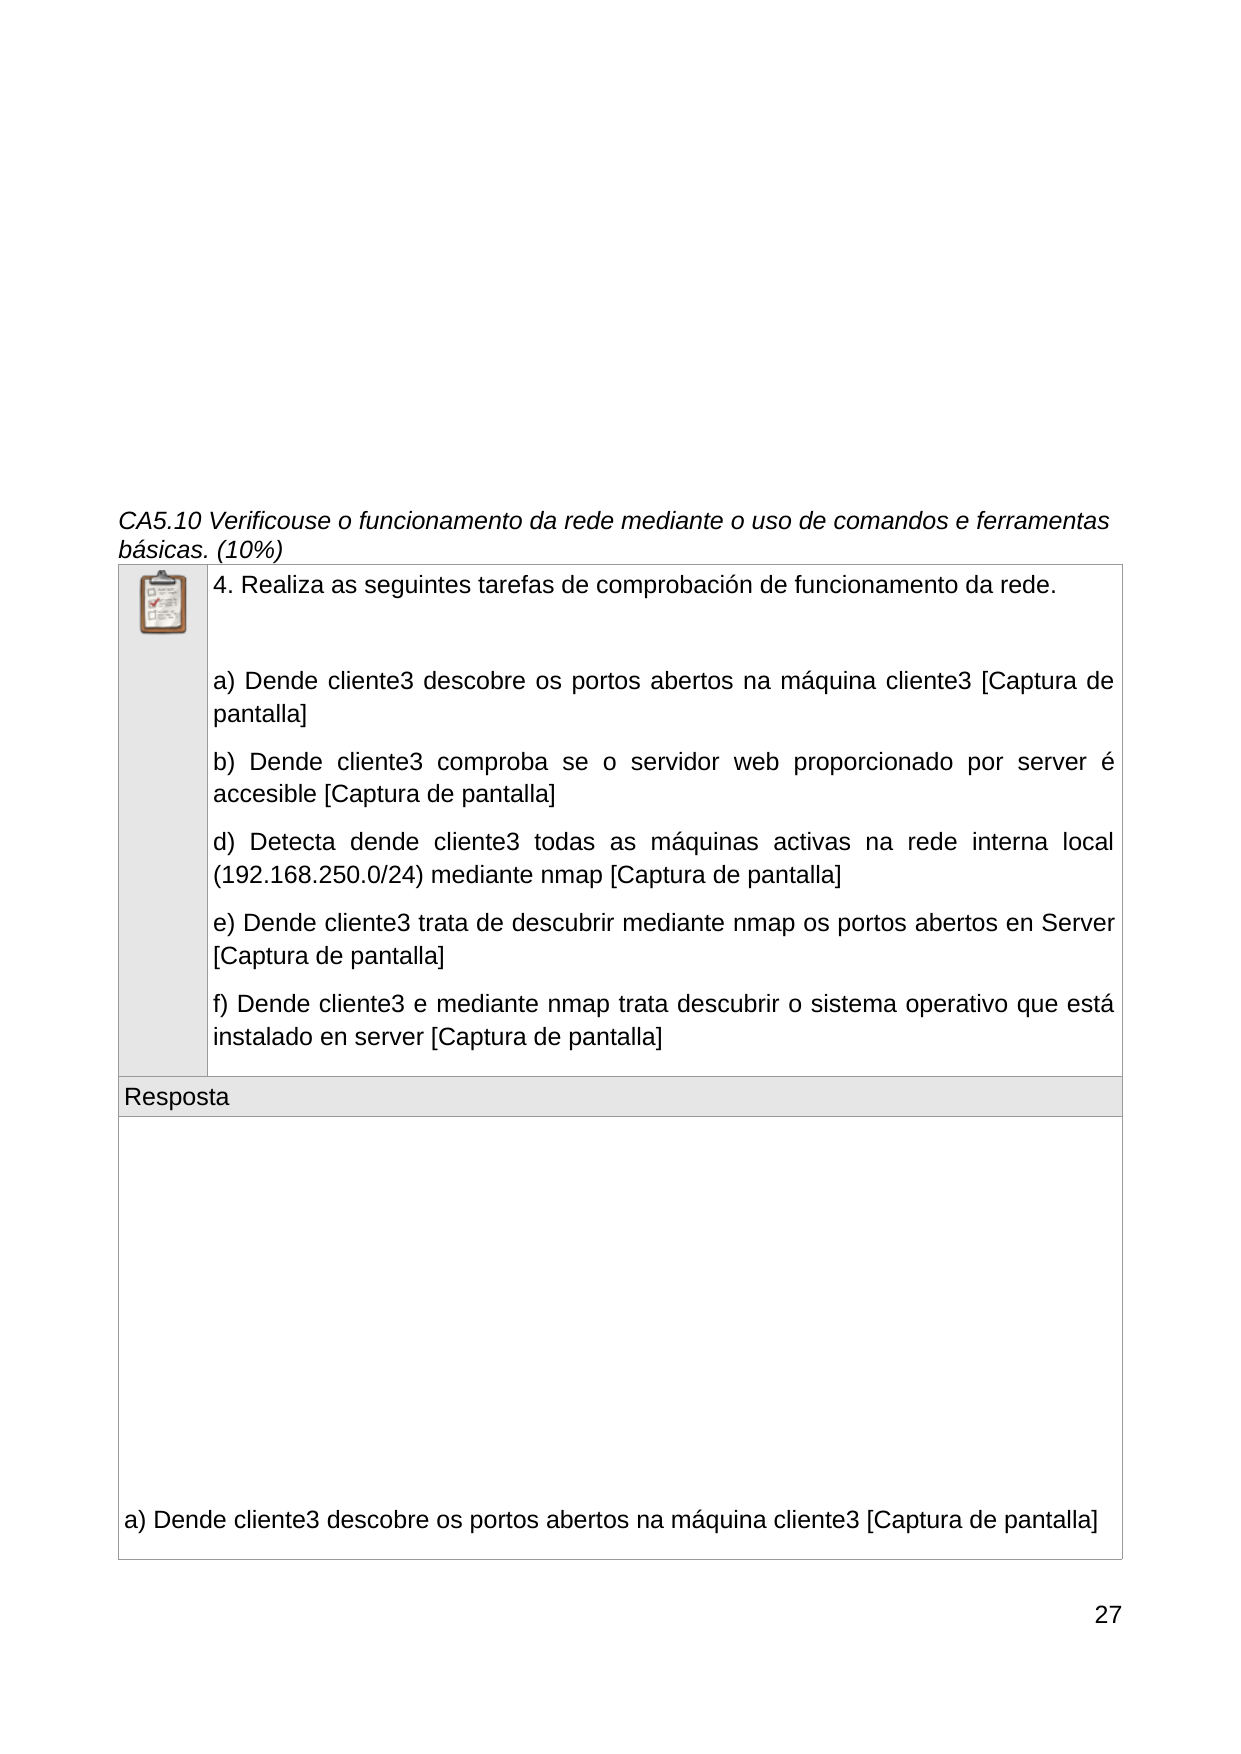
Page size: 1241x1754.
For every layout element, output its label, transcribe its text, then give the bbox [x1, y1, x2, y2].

table_cell a) Dende cliente3 descobre os portos abertos na máquina cliente3 [Captura de pantalla] [119, 1117, 1122, 1558]
table_header 4. Realiza as seguintes tarefas de comprobación de funcionamento da rede. a) Dende cliente3 descobre os portos abertos na máquina cliente3 [Captura de pantalla] b) Dende cliente3 comproba se o servidor web proporcionado por server é accesible [Captura de pantalla] d) Detecta dende cliente3 todas as máquinas activas na rede interna local (192.168.250.0/24) mediante nmap [Captura de pantalla] e) Dende cliente3 trata de descubrir mediante nmap os portos abertos en Server [Captura de pantalla] f) Dende cliente3 e mediante nmap trata descubrir o sistema operativo que está instalado en server [Captura de pantalla] [208, 565, 1122, 1076]
text CA5.10 Verificouse o funcionamento da rede mediante o uso de comandos e ferramentas básicas. (10%) [118, 506, 1122, 564]
table_header [119, 565, 207, 1076]
table_cell Resposta [119, 1077, 1122, 1116]
